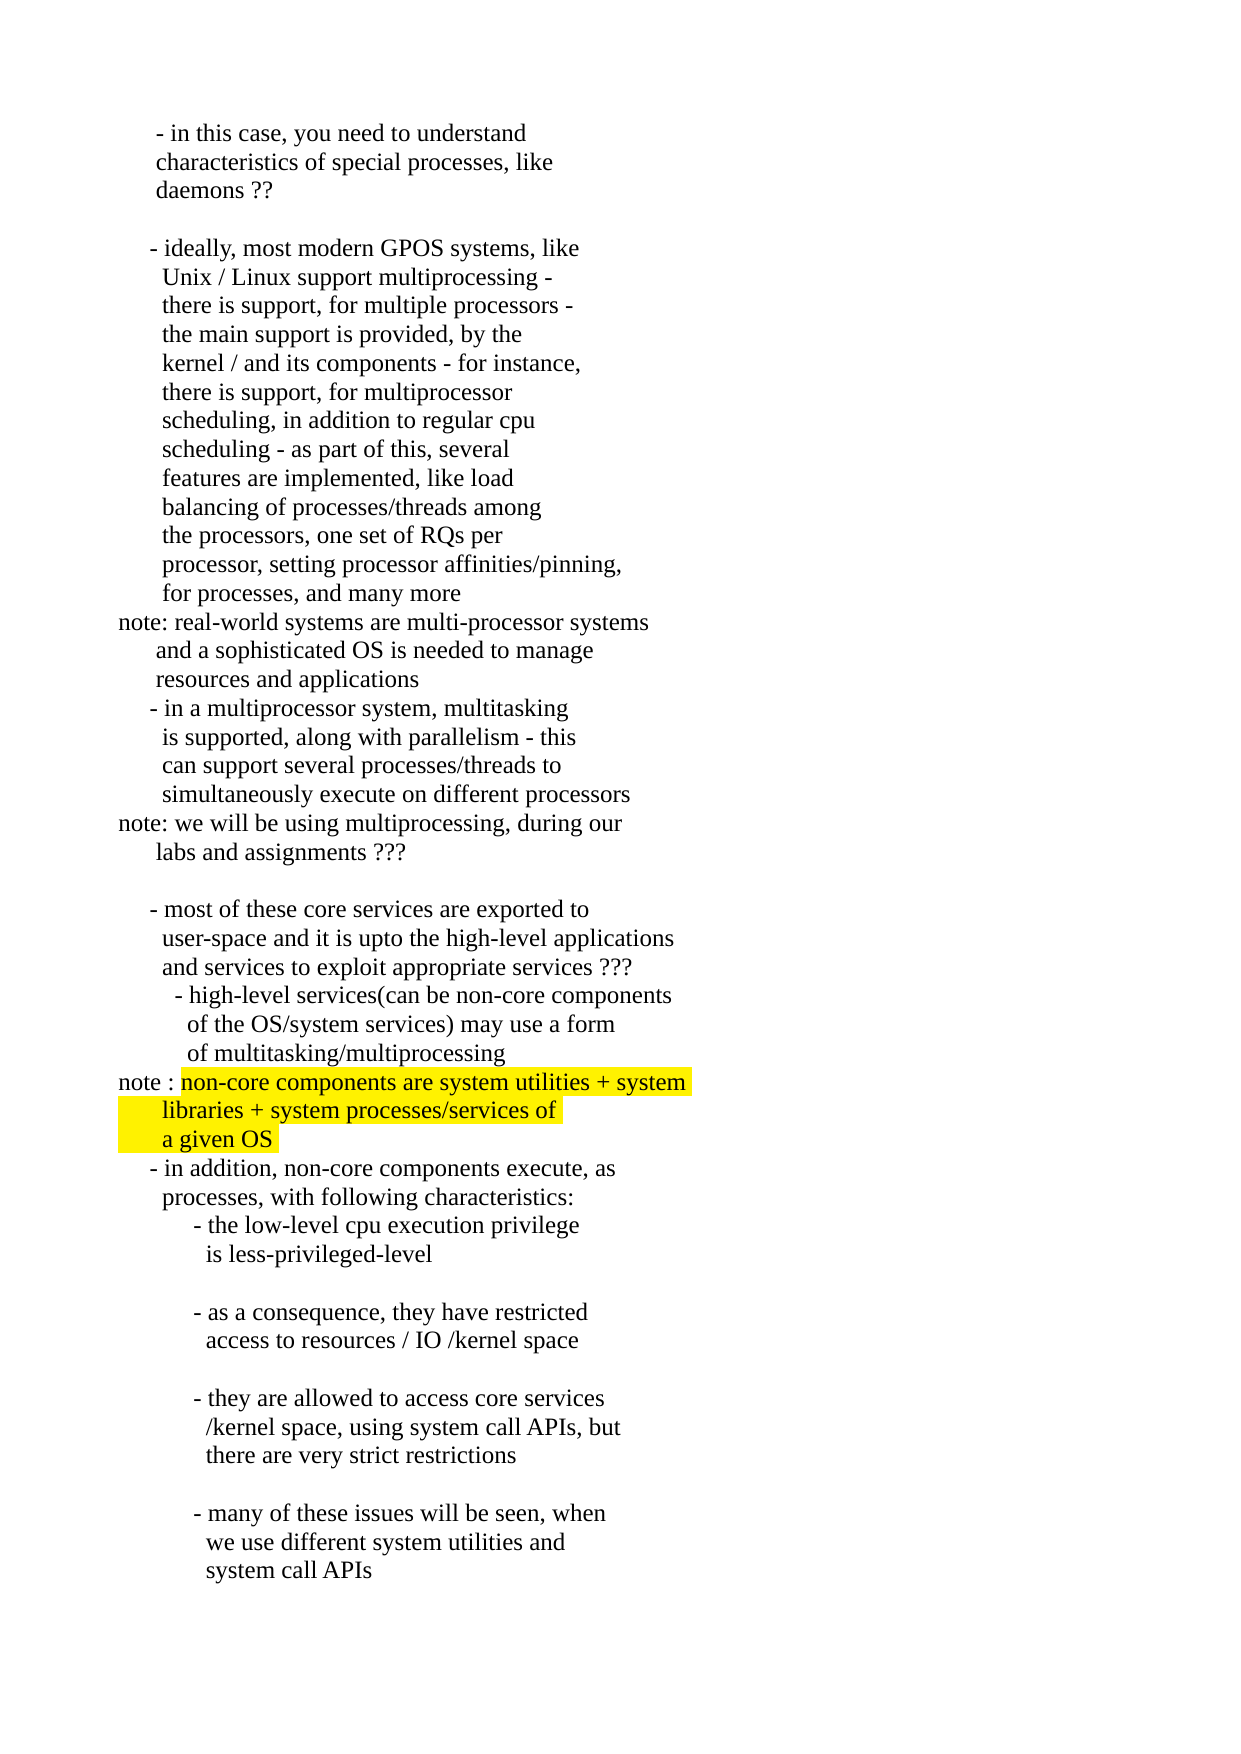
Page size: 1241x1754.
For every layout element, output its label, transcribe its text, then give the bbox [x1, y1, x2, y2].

text of multitasking/multiprocessing [118, 1038, 1122, 1067]
text balancing of processes/threads among [118, 492, 1122, 521]
text of the OS/system services) may use a form [118, 1009, 1122, 1038]
text can support several processes/threads to [118, 751, 1122, 779]
text - in this case, you need to understand [118, 118, 1122, 147]
text /kernel space, using system call APIs, but [118, 1412, 1122, 1441]
text daemons ?? [118, 176, 1122, 204]
text and services to exploit appropriate services ??? [118, 952, 1122, 981]
text access to resources / IO /kernel space [118, 1326, 1122, 1354]
text note: we will be using multiprocessing, during our [118, 808, 1122, 837]
text scheduling - as part of this, several [118, 434, 1122, 463]
text there are very strict restrictions [118, 1441, 1122, 1469]
text note : non-core components are system utilities + system [118, 1067, 1122, 1096]
text labs and assignments ??? [118, 837, 1122, 866]
text - in addition, non-core components execute, as [118, 1153, 1122, 1182]
text processor, setting processor affinities/pinning, [118, 549, 1122, 578]
text for processes, and many more [118, 578, 1122, 607]
text - as a consequence, they have restricted [118, 1297, 1122, 1326]
text is less-privileged-level [118, 1239, 1122, 1268]
text there is support, for multiple processors - [118, 291, 1122, 319]
text the main support is provided, by the [118, 319, 1122, 348]
text - in a multiprocessor system, multitasking [118, 693, 1122, 722]
text the processors, one set of RQs per [118, 521, 1122, 549]
text resources and applications [118, 664, 1122, 693]
text - many of these issues will be seen, when [118, 1498, 1122, 1527]
text and a sophisticated OS is needed to manage [118, 636, 1122, 664]
text - the low-level cpu execution privilege [118, 1211, 1122, 1239]
text - high-level services(can be non-core components [118, 981, 1122, 1009]
text we use different system utilities and [118, 1527, 1122, 1556]
text there is support, for multiprocessor [118, 377, 1122, 406]
text is supported, along with parallelism - this [118, 722, 1122, 751]
text kernel / and its components - for instance, [118, 348, 1122, 377]
text a given OS [118, 1124, 1122, 1153]
text note: real-world systems are multi-processor systems [118, 607, 1122, 636]
text processes, with following characteristics: [118, 1182, 1122, 1211]
text - ideally, most modern GPOS systems, like [118, 233, 1122, 262]
text - they are allowed to access core services [118, 1383, 1122, 1412]
text characteristics of special processes, like [118, 147, 1122, 176]
text system call APIs [118, 1556, 1122, 1584]
text scheduling, in addition to regular cpu [118, 406, 1122, 434]
text Unix / Linux support multiprocessing - [118, 262, 1122, 291]
text simultaneously execute on different processors [118, 779, 1122, 808]
text libraries + system processes/services of [118, 1096, 1122, 1124]
text - most of these core services are exported to [118, 894, 1122, 923]
text user-space and it is upto the high-level applications [118, 923, 1122, 952]
text features are implemented, like load [118, 463, 1122, 492]
